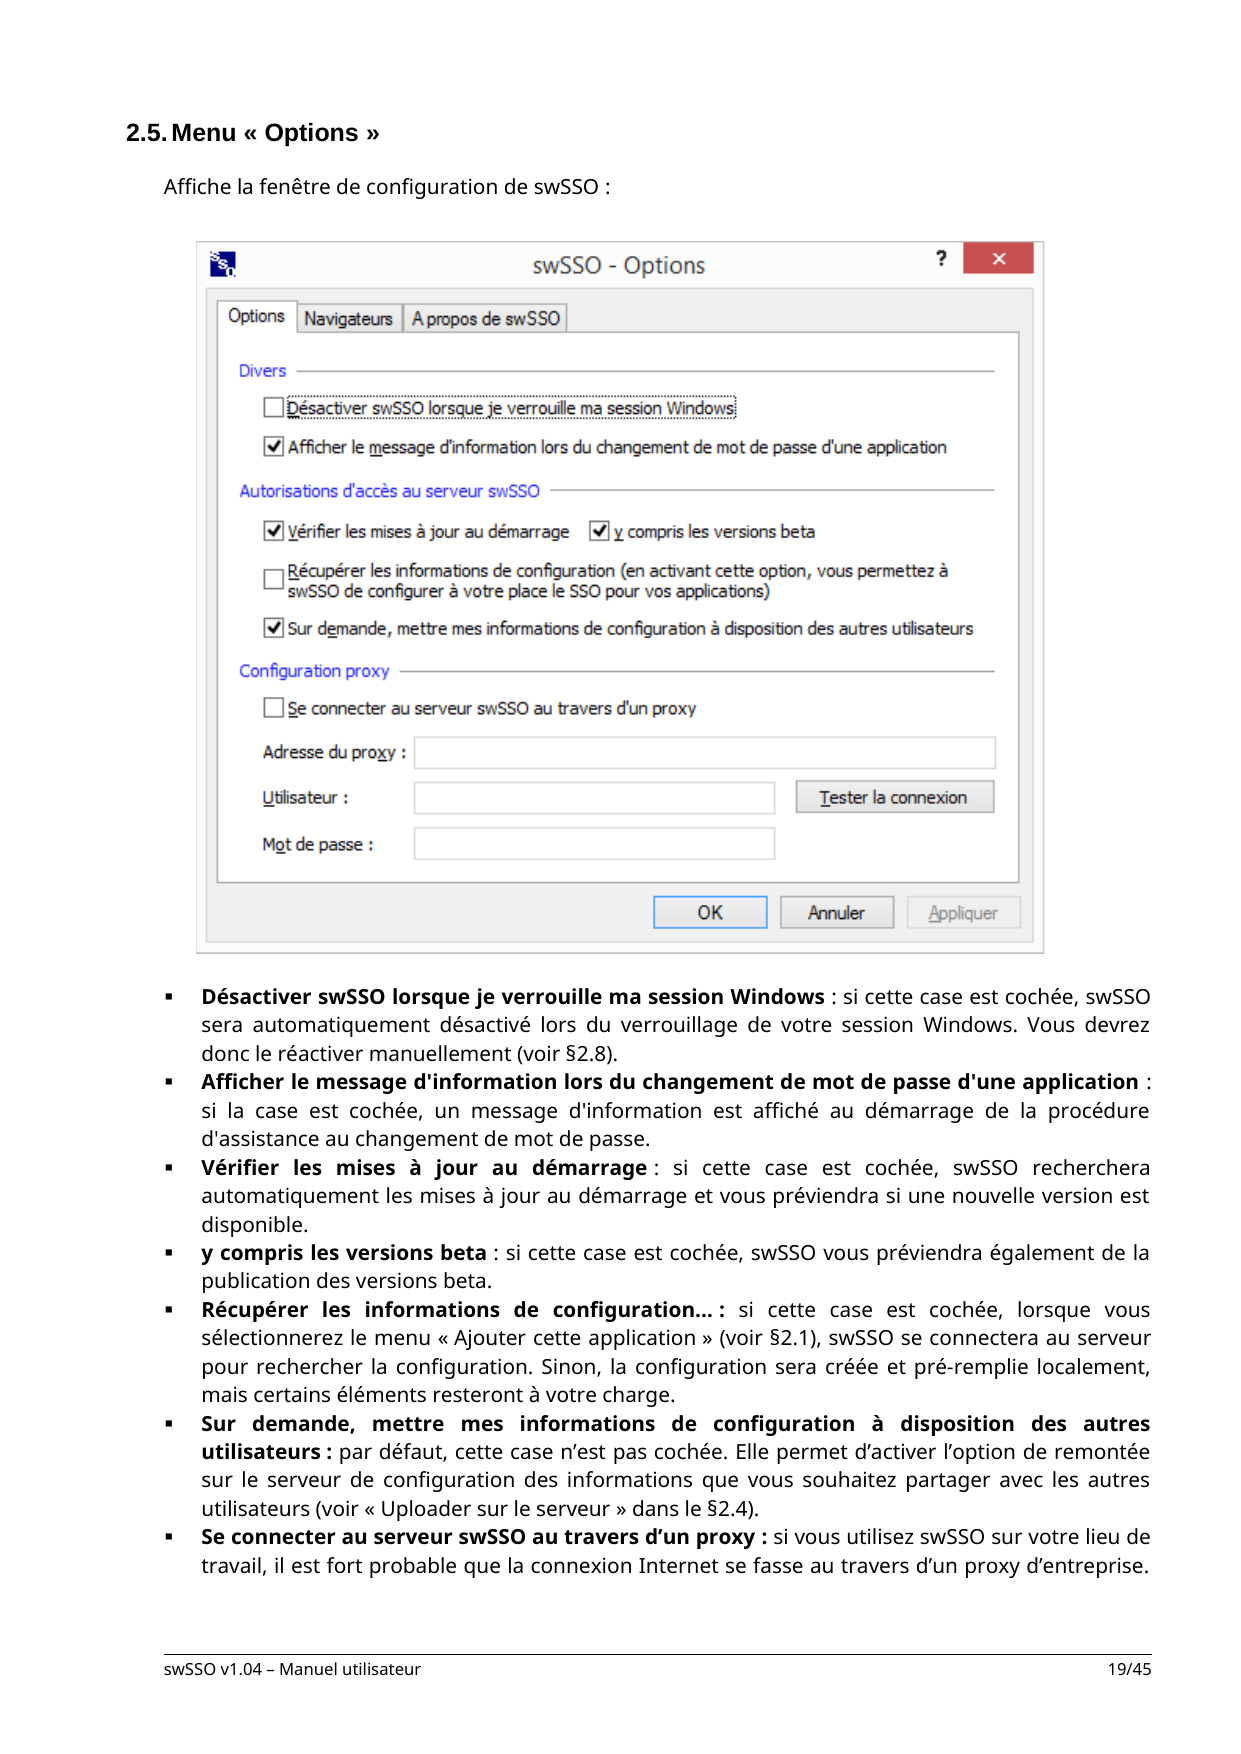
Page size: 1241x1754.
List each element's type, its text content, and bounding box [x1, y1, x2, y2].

list Désactiver swSSO lorsque je verrouille ma session Windows : si cette case est cochée, swSSO sera automatiquement désactivé lors du verrouillage de votre session Windows. Vous devrez donc le réactiver manuellement (voir §2.8). [164, 982, 1152, 1067]
list Se connecter au serveur swSSO au travers d’un proxy : si vous utilisez swSSO sur votre lieu de travail, il est fort probable que la connexion Internet se fasse au travers d’un proxy d’entreprise. [164, 1522, 1152, 1579]
list Récupérer les informations de configuration… : si cette case est cochée, lorsque vous sélectionnerez le menu « Ajouter cette application » (voir §2.1), swSSO se connectera au serveur pour rechercher la configuration. Sinon, la configuration sera créée et pré-remplie localement, mais certains éléments resteront à votre charge. [164, 1295, 1152, 1409]
text Affiche la fenêtre de configuration de swSSO : [164, 172, 1152, 200]
list y compris les versions beta : si cette case est cochée, swSSO vous préviendra également de la publication des versions beta. [164, 1238, 1152, 1295]
picture [196, 241, 1045, 954]
subtitle Menu « Options » [126, 118, 1152, 147]
list Afficher le message d'information lors du changement de mot de passe d'une application : si la case est cochée, un message d'information est affiché au démarrage de la procédure d'assistance au changement de mot de passe. [164, 1067, 1152, 1153]
list Sur demande, mettre mes informations de configuration à disposition des autres utilisateurs : par défaut, cette case n’est pas cochée. Elle permet d’activer l’option de remontée sur le serveur de configuration des informations que vous souhaitez partager avec les autres utilisateurs (voir « Uploader sur le serveur » dans le §2.4). [164, 1409, 1152, 1522]
list Vérifier les mises à jour au démarrage : si cette case est cochée, swSSO recherchera automatiquement les mises à jour au démarrage et vous préviendra si une nouvelle version est disponible. [164, 1153, 1152, 1238]
